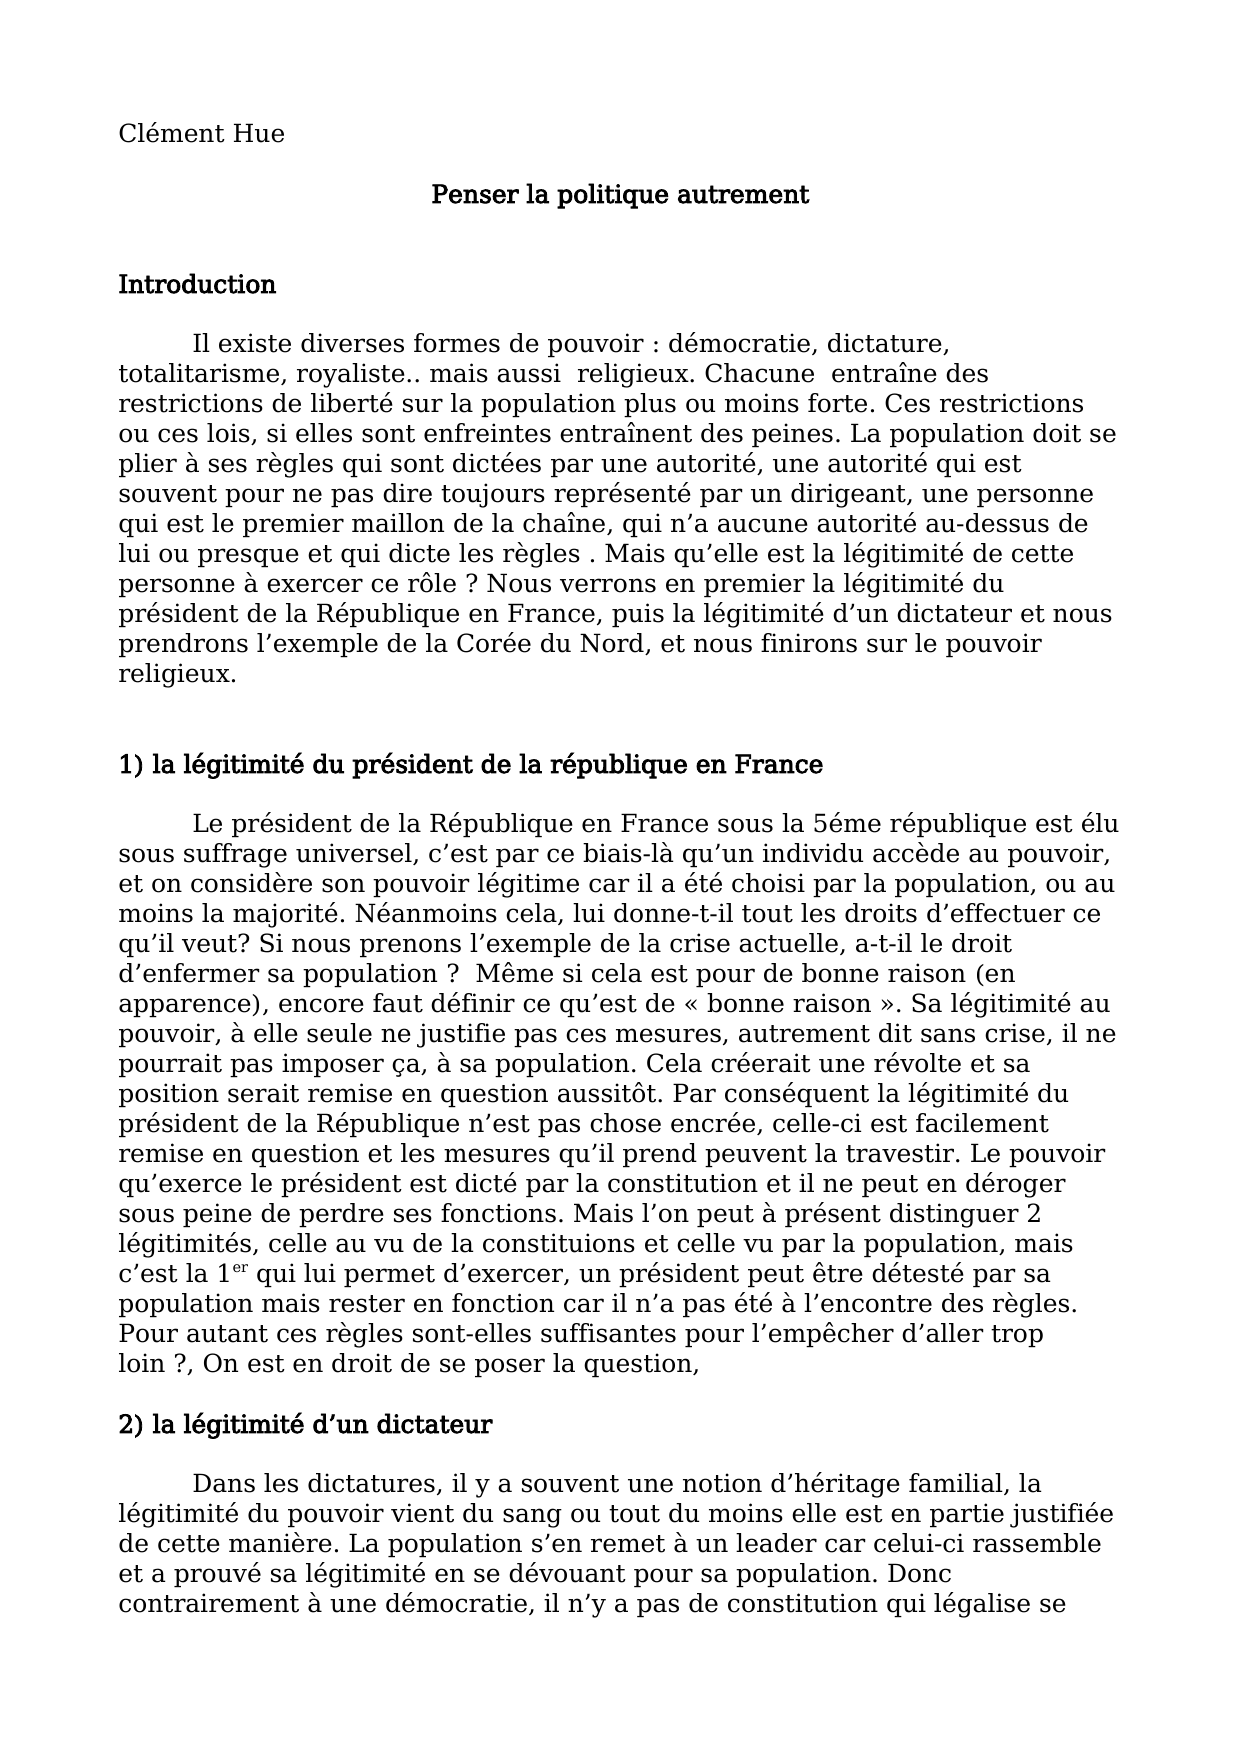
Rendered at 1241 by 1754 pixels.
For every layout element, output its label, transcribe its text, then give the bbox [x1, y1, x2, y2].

text Clément Hue [118, 118, 1122, 148]
text Il existe diverses formes de pouvoir : démocratie, dictature, totalitarisme, royaliste.. mais aussi religieux. Chacune entraîne des restrictions de liberté sur la population plus ou moins forte. Ces restrictions ou ces lois, si elles sont enfreintes entraînent des peines. La population doit se plier à ses règles qui sont dictées par une autorité, une autorité qui est souvent pour ne pas dire toujours représenté par un dirigeant, une personne qui est le premier maillon de la chaîne, qui n’a aucune autorité au-dessus de lui ou presque et qui dicte les règles . Mais qu’elle est la légitimité de cette personne à exercer ce rôle ? Nous verrons en premier la légitimité du président de la République en France, puis la légitimité d’un dictateur et nous prendrons l’exemple de la Corée du Nord, et nous finirons sur le pouvoir religieux. [118, 328, 1122, 688]
text 2) la légitimité d’un dictateur [118, 1408, 1122, 1438]
text Penser la politique autrement [118, 178, 1122, 208]
text Introduction [118, 268, 1122, 298]
text 1) la légitimité du président de la république en France [118, 748, 1122, 778]
text Dans les dictatures, il y a souvent une notion d’héritage familial, la légitimité du pouvoir vient du sang ou tout du moins elle est en partie justifiée de cette manière. La population s’en remet à un leader car celui-ci rassemble et a prouvé sa légitimité en se dévouant pour sa population. Donc contrairement à une démocratie, il n’y a pas de constitution qui légalise se [118, 1468, 1122, 1618]
text Le président de la République en France sous la 5éme république est élu sous suffrage universel, c’est par ce biais-là qu’un individu accède au pouvoir, et on considère son pouvoir légitime car il a été choisi par la population, ou au moins la majorité. Néanmoins cela, lui donne-t-il tout les droits d’effectuer ce qu’il veut? Si nous prenons l’exemple de la crise actuelle, a-t-il le droit d’enfermer sa population ? Même si cela est pour de bonne raison (en apparence), encore faut définir ce qu’est de « bonne raison ». Sa légitimité au pouvoir, à elle seule ne justifie pas ces mesures, autrement dit sans crise, il ne pourrait pas imposer ça, à sa population. Cela créerait une révolte et sa position serait remise en question aussitôt. Par conséquent la légitimité du président de la République n’est pas chose encrée, celle-ci est facilement remise en question et les mesures qu’il prend peuvent la travestir. Le pouvoir qu’exerce le président est dicté par la constitution et il ne peut en déroger sous peine de perdre ses fonctions. Mais l’on peut à présent distinguer 2 légitimités, celle au vu de la constituions et celle vu par la population, mais c’est la 1er qui lui permet d’exercer, un président peut être détesté par sa population mais rester en fonction car il n’a pas été à l’encontre des règles. Pour autant ces règles sont-elles suffisantes pour l’empêcher d’aller trop loin ?, On est en droit de se poser la question, [118, 808, 1122, 1378]
